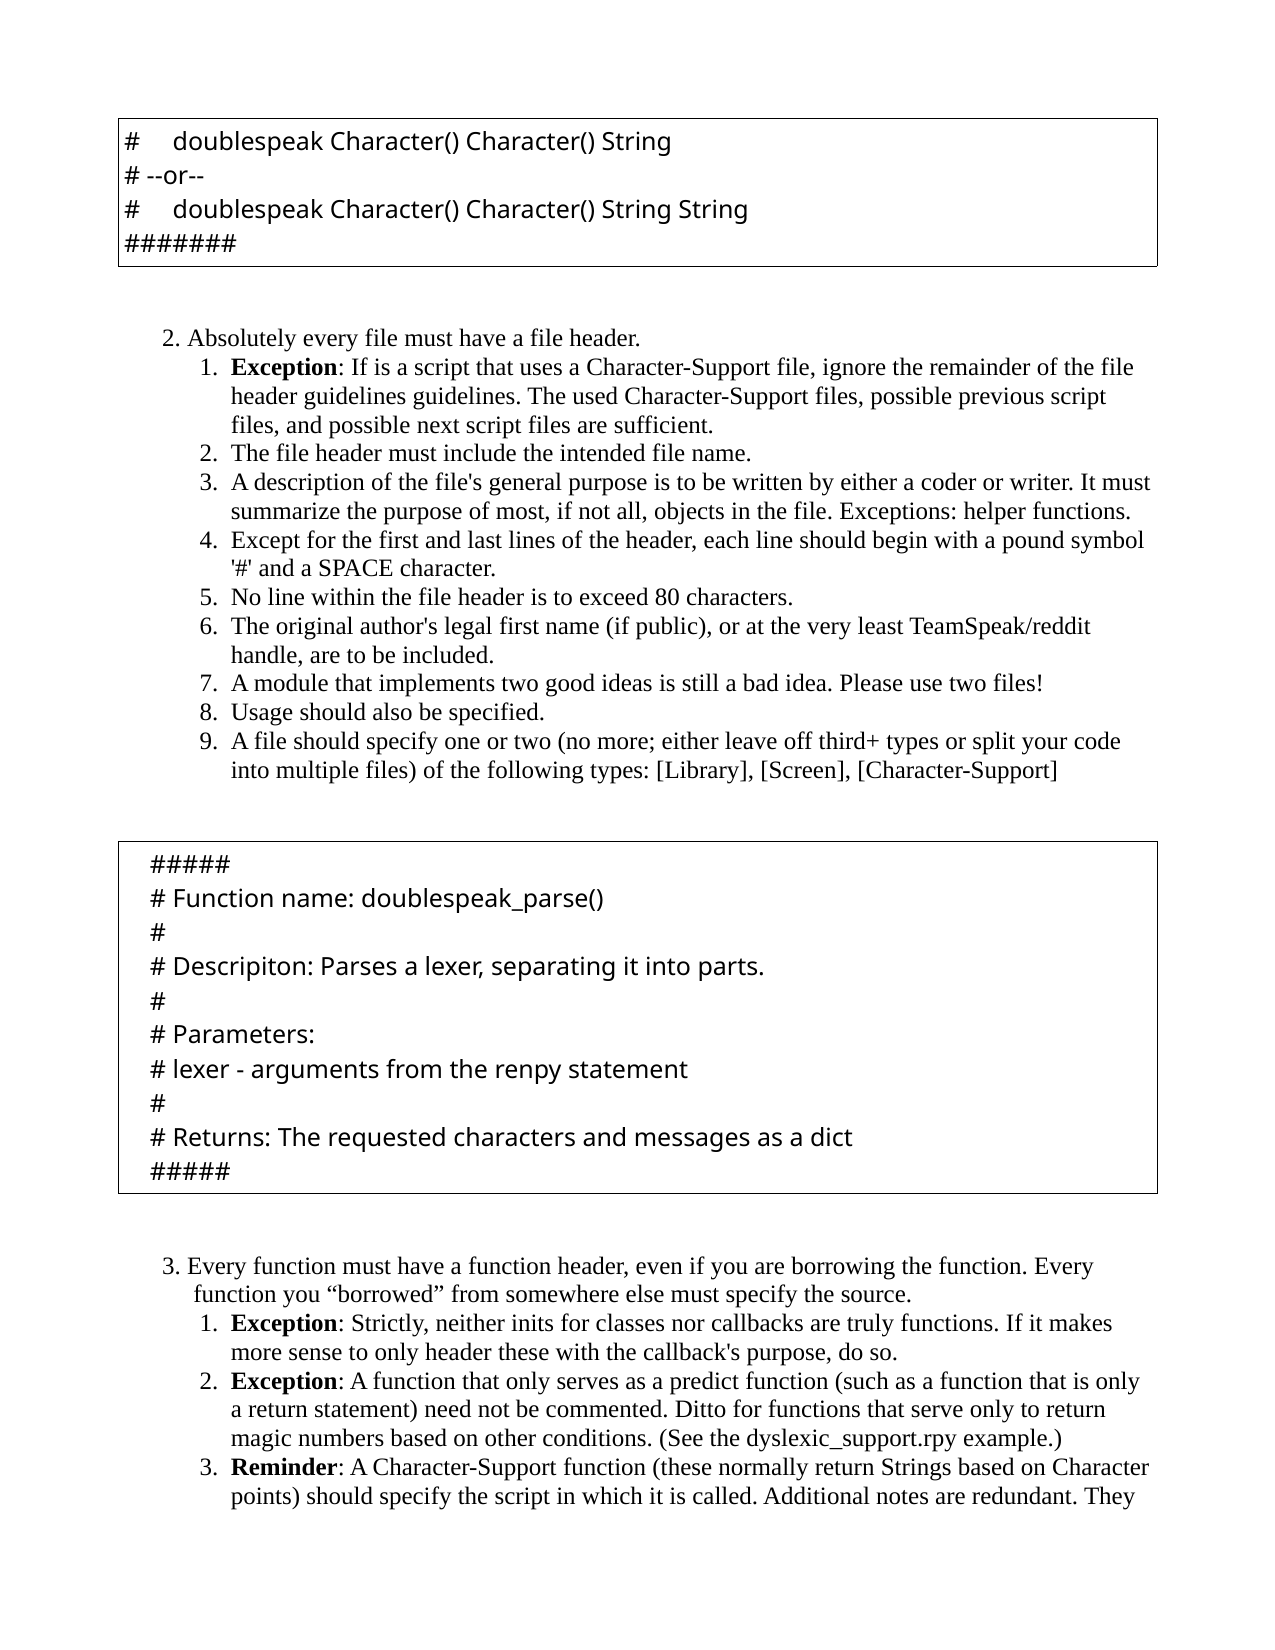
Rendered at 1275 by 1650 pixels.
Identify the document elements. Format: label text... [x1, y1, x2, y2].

list Usage should also be specified. [193, 697, 1157, 726]
list No line within the file header is to exceed 80 characters. [193, 582, 1157, 611]
list Exception: Strictly, neither inits for classes nor callbacks are truly functions. If it makes more sense to only header these with the callback's purpose, do so. [193, 1308, 1157, 1366]
list A file should specify one or two (no more; either leave off third+ types or split your code into multiple files) of the following types: [Library], [Screen], [Character-Support] [193, 726, 1157, 783]
list Exception: If is a script that uses a Character-Support file, ignore the remainder of the file header guidelines guidelines. The used Character-Support files, possible previous script files, and possible next script files are sufficient. [193, 352, 1157, 438]
list Every function must have a function header, even if you are borrowing the function. Every function you “borrowed” from somewhere else must specify the source. [156, 1251, 1157, 1308]
list Except for the first and last lines of the header, each line should begin with a pound symbol '#' and a SPACE character. [193, 525, 1157, 582]
list A description of the file's general purpose is to be written by either a coder or writer. It must summarize the purpose of most, if not all, objects in the file. Exceptions: helper functions. [193, 467, 1157, 525]
list A module that implements two good ideas is still a bad idea. Please use two files! [193, 668, 1157, 697]
list The original author's legal first name (if public), or at the very least TeamSpeak/reddit handle, are to be included. [193, 611, 1157, 668]
list Reminder: A Character-Support function (these normally return Strings based on Character points) should specify the script in which it is called. Additional notes are redundant. They [193, 1452, 1157, 1509]
list The file header must include the intended file name. [193, 438, 1157, 467]
table_header # doublespeak Character() Character() String # --or-- # doublespeak Character() Character() String String ####### [119, 119, 1157, 266]
list Exception: A function that only serves as a predict function (such as a function that is only a return statement) need not be commented. Ditto for functions that serve only to return magic numbers based on other conditions. (See the dyslexic_support.rpy example.) [193, 1366, 1157, 1452]
list Absolutely every file must have a file header. [156, 323, 1157, 352]
table_header ##### # Function name: doublespeak_parse() # # Descripiton: Parses a lexer, separating it into parts. # # Parameters: # lexer - arguments from the renpy statement # # Returns: The requested characters and messages as a dict ##### [119, 842, 1157, 1193]
